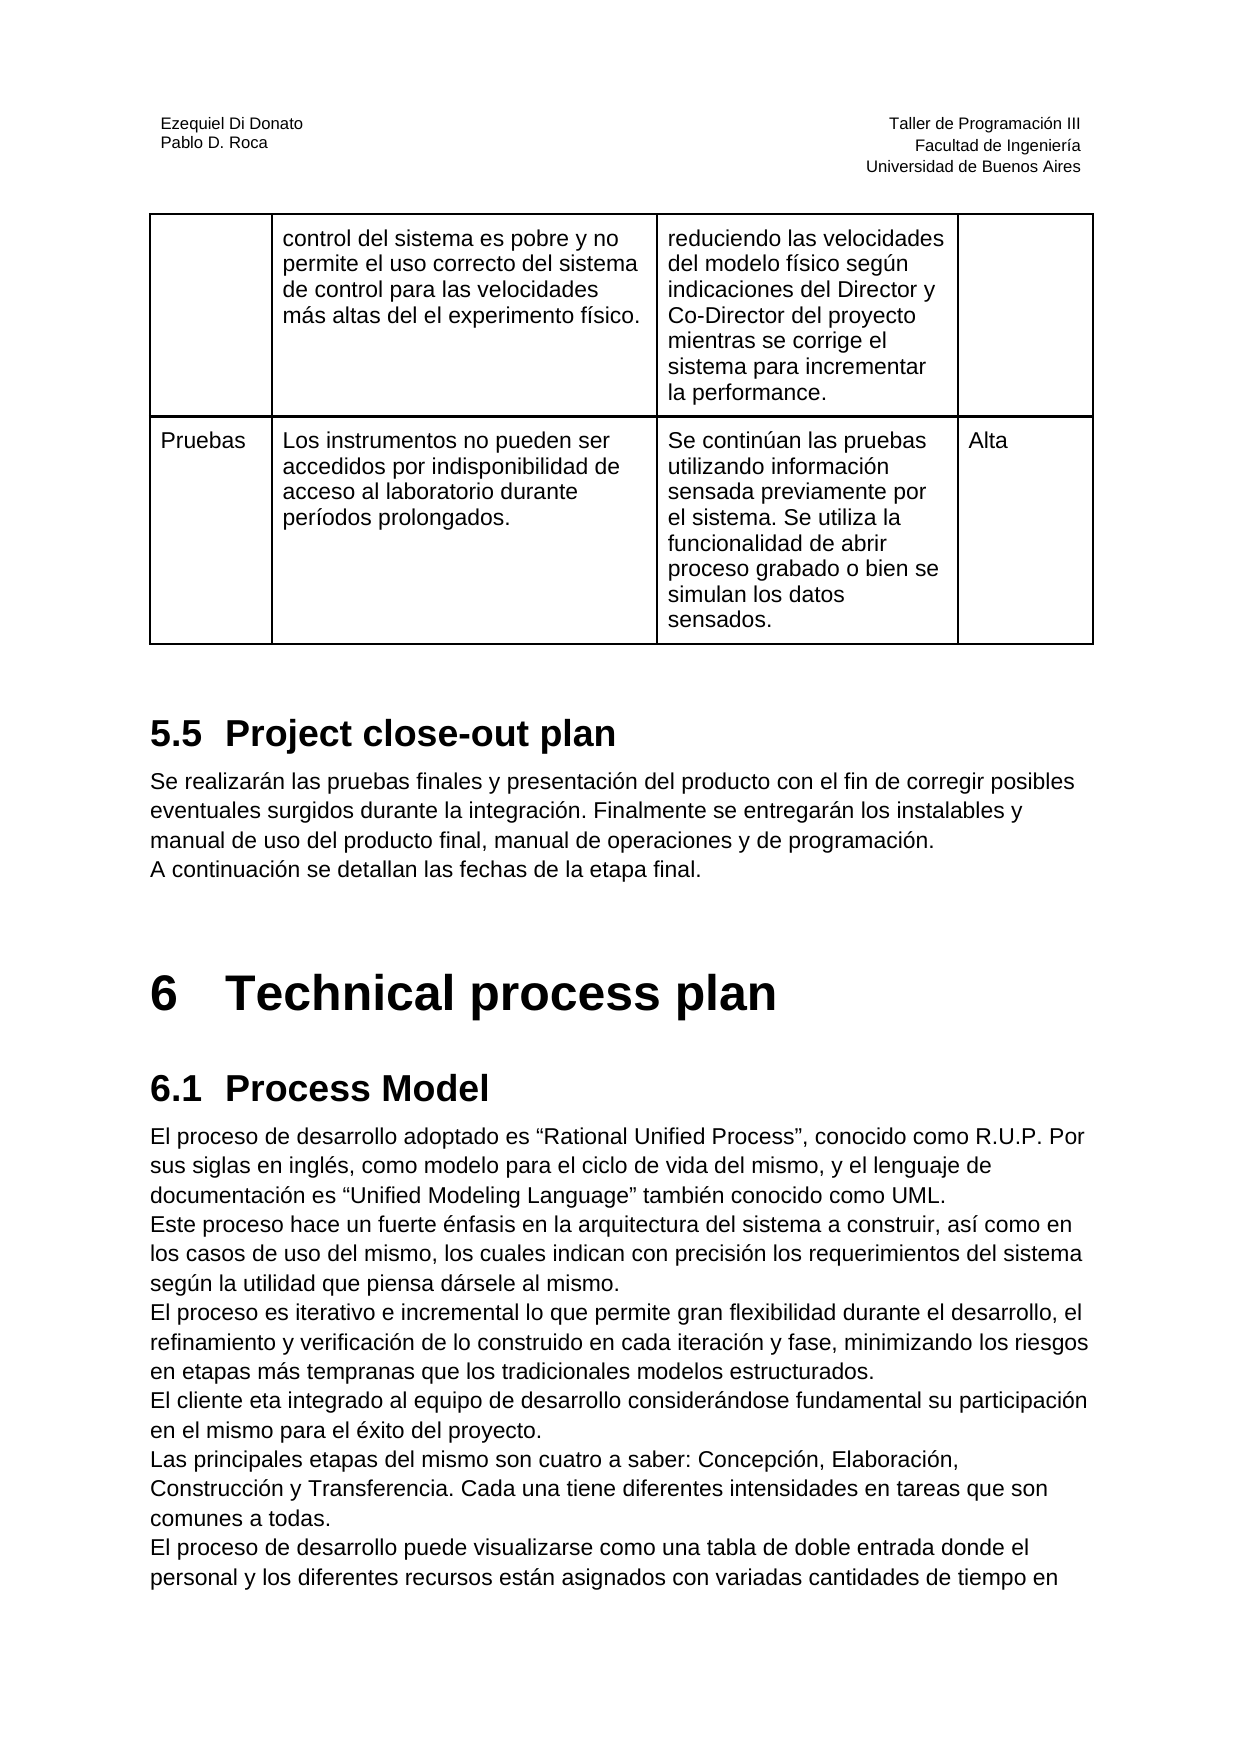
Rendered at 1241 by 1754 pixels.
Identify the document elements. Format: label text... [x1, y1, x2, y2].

table_cell Alta [959, 418, 1092, 643]
subtitle 6.1 Process Model [150, 1067, 1090, 1109]
text Se realizarán las pruebas finales y presentación del producto con el fin de corregir posibles eventuales surgidos durante la integración. Finalmente se entregarán los instalables y manual de uso del producto final, manual de operaciones y de programación. [150, 769, 1090, 853]
table_cell control del sistema es pobre y no permite el uso correcto del sistema de control para las velocidades más altas del el experimento físico. [273, 215, 656, 415]
table_cell Se continúan las pruebas utilizando información sensada previamente por el sistema. Se utiliza la funcionalidad de abrir proceso grabado o bien se simulan los datos sensados. [658, 418, 957, 643]
table_cell [959, 215, 1092, 415]
text Este proceso hace un fuerte énfasis en la arquitectura del sistema a construir, así como en los casos de uso del mismo, los cuales indican con precisión los requerimientos del sistema según la utilidad que piensa dársele al mismo. [150, 1212, 1090, 1296]
subtitle 6 Technical process plan [150, 966, 1090, 1021]
text El proceso de desarrollo adoptado es “Rational Unified Process”, conocido como R.U.P. Por sus siglas en inglés, como modelo para el ciclo de vida del mismo, y el lenguaje de documentación es “Unified Modeling Language” también conocido como UML. [150, 1124, 1090, 1208]
text El proceso de desarrollo puede visualizarse como una tabla de doble entrada donde el personal y los diferentes recursos están asignados con variadas cantidades de tiempo en [150, 1535, 1090, 1590]
text El cliente eta integrado al equipo de desarrollo considerándose fundamental su participación en el mismo para el éxito del proyecto. [150, 1388, 1090, 1443]
subtitle 5.5 Project close-out plan [150, 712, 1090, 754]
table_cell reduciendo las velocidades del modelo físico según indicaciones del Director y Co-Director del proyecto mientras se corrige el sistema para incrementar la performance. [658, 215, 957, 415]
text A continuación se detallan las fechas de la etapa final. [150, 857, 1090, 882]
text El proceso es iterativo e incremental lo que permite gran flexibilidad durante el desarrollo, el refinamiento y verificación de lo construido en cada iteración y fase, minimizando los riesgos en etapas más tempranas que los tradicionales modelos estructurados. [150, 1300, 1090, 1384]
text Las principales etapas del mismo son cuatro a saber: Concepción, Elaboración, Construcción y Transferencia. Cada una tiene diferentes intensidades en tareas que son comunes a todas. [150, 1447, 1090, 1531]
table_cell [151, 215, 271, 415]
table_cell Pruebas [151, 418, 271, 643]
table_cell Los instrumentos no pueden ser accedidos por indisponibilidad de acceso al laboratorio durante períodos prolongados. [273, 418, 656, 643]
